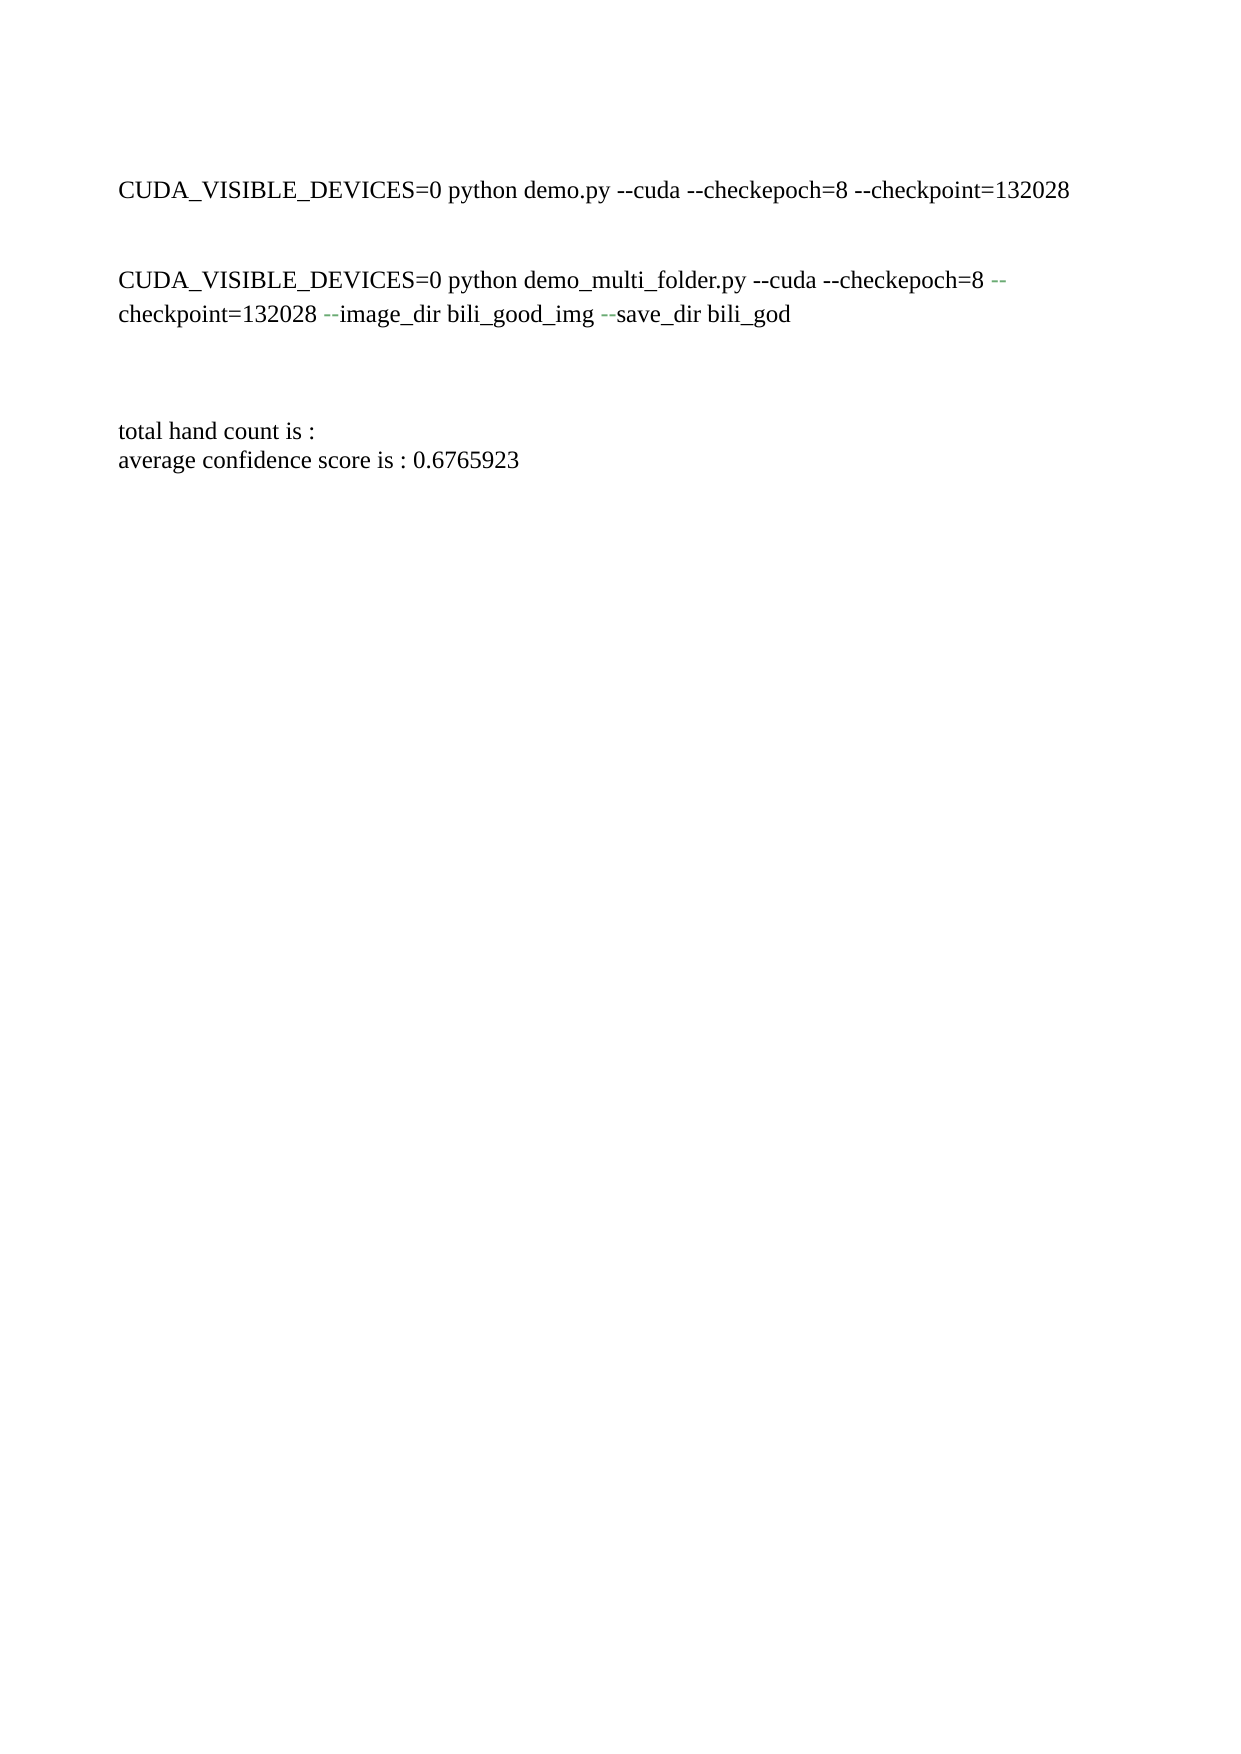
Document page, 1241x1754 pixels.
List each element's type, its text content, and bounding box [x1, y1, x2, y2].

text CUDA_VISIBLE_DEVICES=0 python demo_multi_folder.py --cuda --checkepoch=8 --checkpoint=132028 --image_dir bili_good_img --save_dir bili_god [118, 262, 1122, 330]
text average confidence score is : 0.6765923 [118, 445, 1122, 474]
text CUDA_VISIBLE_DEVICES=0 python demo.py --cuda --checkepoch=8 --checkpoint=132028 [118, 176, 1122, 204]
text total hand count is : [118, 416, 1122, 445]
